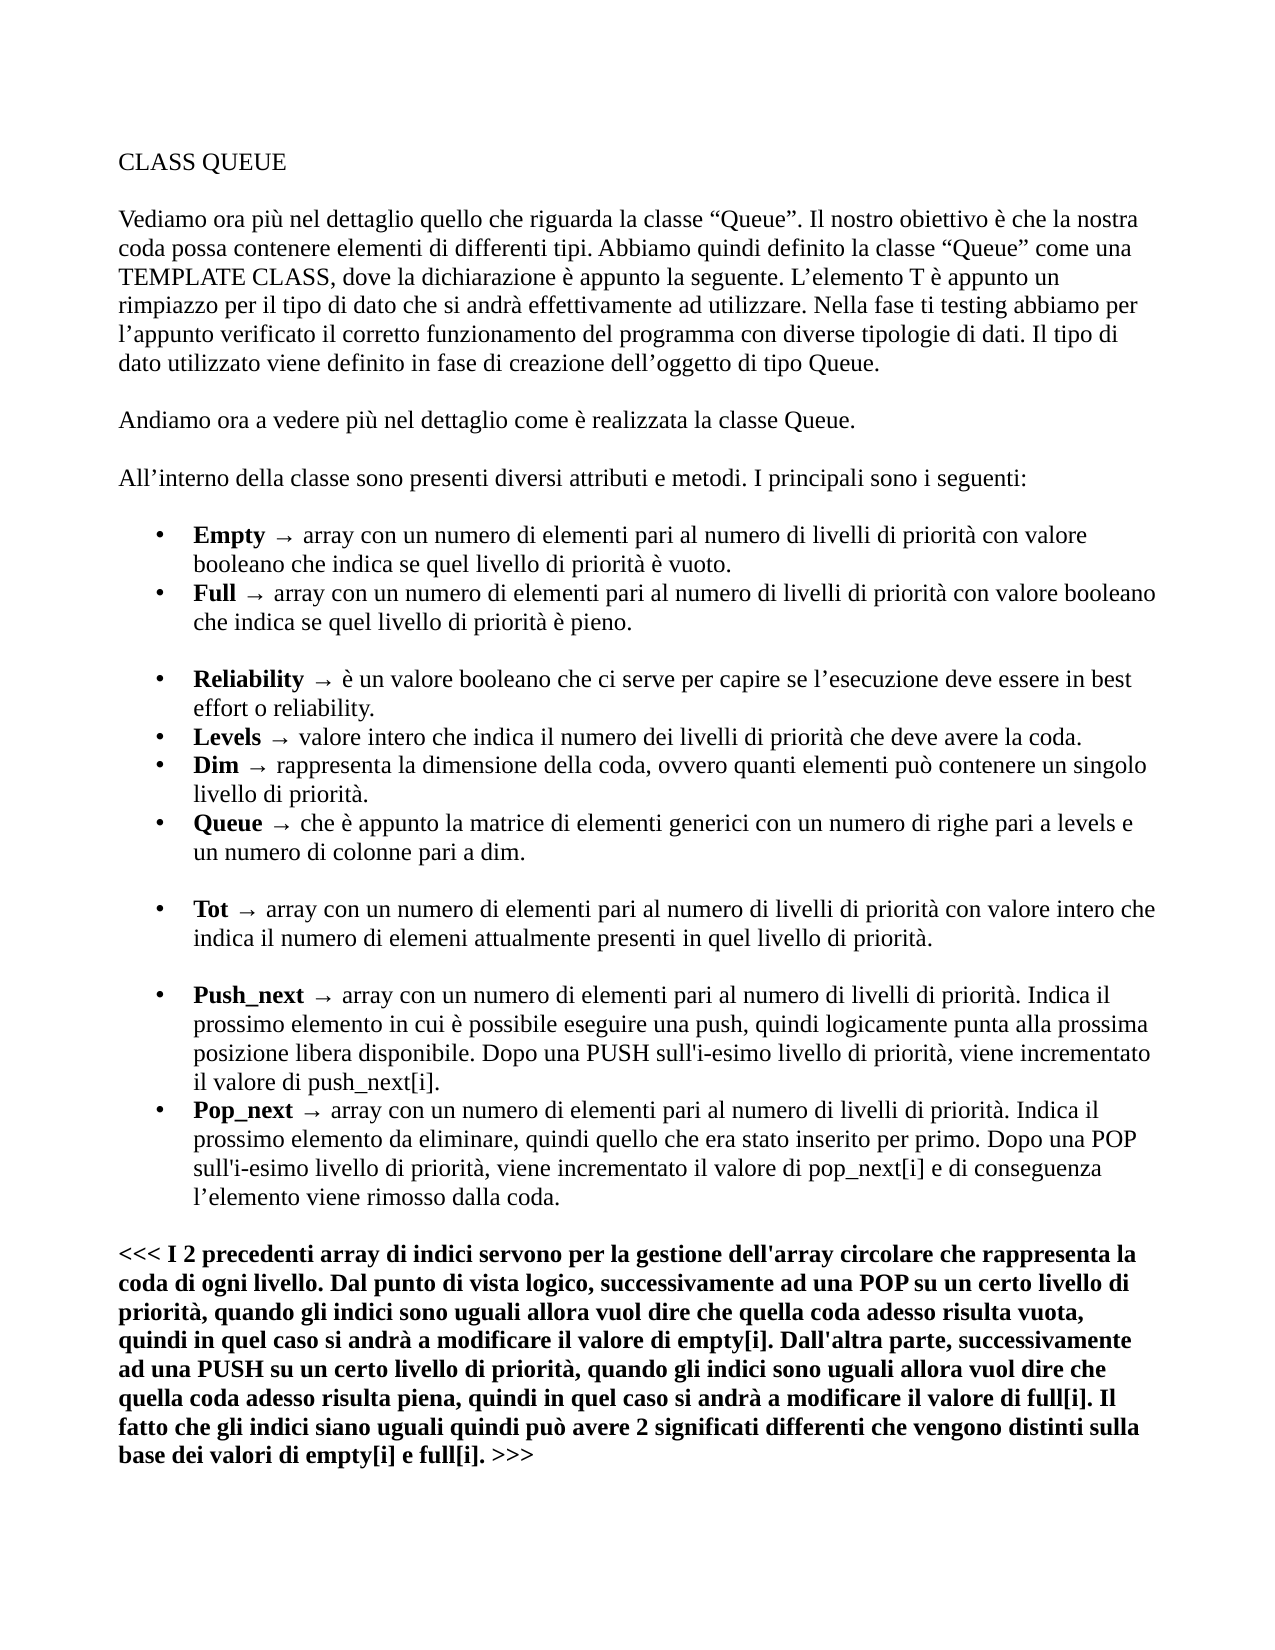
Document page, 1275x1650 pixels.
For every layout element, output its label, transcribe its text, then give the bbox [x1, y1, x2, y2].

list Empty → array con un numero di elementi pari al numero di livelli di priorità con valore booleano che indica se quel livello di priorità è vuoto. [156, 521, 1157, 578]
list Tot → array con un numero di elementi pari al numero di livelli di priorità con valore intero che indica il numero di elemeni attualmente presenti in quel livello di priorità. [156, 894, 1157, 952]
list Pop_next → array con un numero di elementi pari al numero di livelli di priorità. Indica il prossimo elemento da eliminare, quindi quello che era stato inserito per primo. Dopo una POP sull'i-esimo livello di priorità, viene incrementato il valore di pop_next[i] e di conseguenza l’elemento viene rimosso dalla coda. [156, 1096, 1157, 1211]
list Levels → valore intero che indica il numero dei livelli di priorità che deve avere la coda. [156, 722, 1157, 751]
list Full → array con un numero di elementi pari al numero di livelli di priorità con valore booleano che indica se quel livello di priorità è pieno. [156, 578, 1157, 636]
list Push_next → array con un numero di elementi pari al numero di livelli di priorità. Indica il prossimo elemento in cui è possibile eseguire una push, quindi logicamente punta alla prossima posizione libera disponibile. Dopo una PUSH sull'i-esimo livello di priorità, viene incrementato il valore di push_next[i]. [156, 981, 1157, 1096]
text Vediamo ora più nel dettaglio quello che riguarda la classe “Queue”. Il nostro obiettivo è che la nostra coda possa contenere elementi di differenti tipi. Abbiamo quindi definito la classe “Queue” come una TEMPLATE CLASS, dove la dichiarazione è appunto la seguente. L’elemento T è appunto un rimpiazzo per il tipo di dato che si andrà effettivamente ad utilizzare. Nella fase ti testing abbiamo per l’appunto verificato il corretto funzionamento del programma con diverse tipologie di dati. Il tipo di dato utilizzato viene definito in fase di creazione dell’oggetto di tipo Queue. [118, 204, 1157, 377]
list Dim → rappresenta la dimensione della coda, ovvero quanti elementi può contenere un singolo livello di priorità. [156, 751, 1157, 808]
list Queue → che è appunto la matrice di elementi generici con un numero di righe pari a levels e un numero di colonne pari a dim. [156, 808, 1157, 866]
text <<< I 2 precedenti array di indici servono per la gestione dell'array circolare che rappresenta la coda di ogni livello. Dal punto di vista logico, successivamente ad una POP su un certo livello di priorità, quando gli indici sono uguali allora vuol dire che quella coda adesso risulta vuota, quindi in quel caso si andrà a modificare il valore di empty[i]. Dall'altra parte, successivamente ad una PUSH su un certo livello di priorità, quando gli indici sono uguali allora vuol dire che quella coda adesso risulta piena, quindi in quel caso si andrà a modificare il valore di full[i]. Il fatto che gli indici siano uguali quindi può avere 2 significati differenti che vengono distinti sulla base dei valori di empty[i] e full[i]. >>> [118, 1239, 1157, 1469]
text Andiamo ora a vedere più nel dettaglio come è realizzata la classe Queue. [118, 406, 1157, 434]
text All’interno della classe sono presenti diversi attributi e metodi. I principali sono i seguenti: [118, 463, 1157, 492]
text CLASS QUEUE [118, 147, 1157, 176]
list Reliability → è un valore booleano che ci serve per capire se l’esecuzione deve essere in best effort o reliability. [156, 664, 1157, 722]
